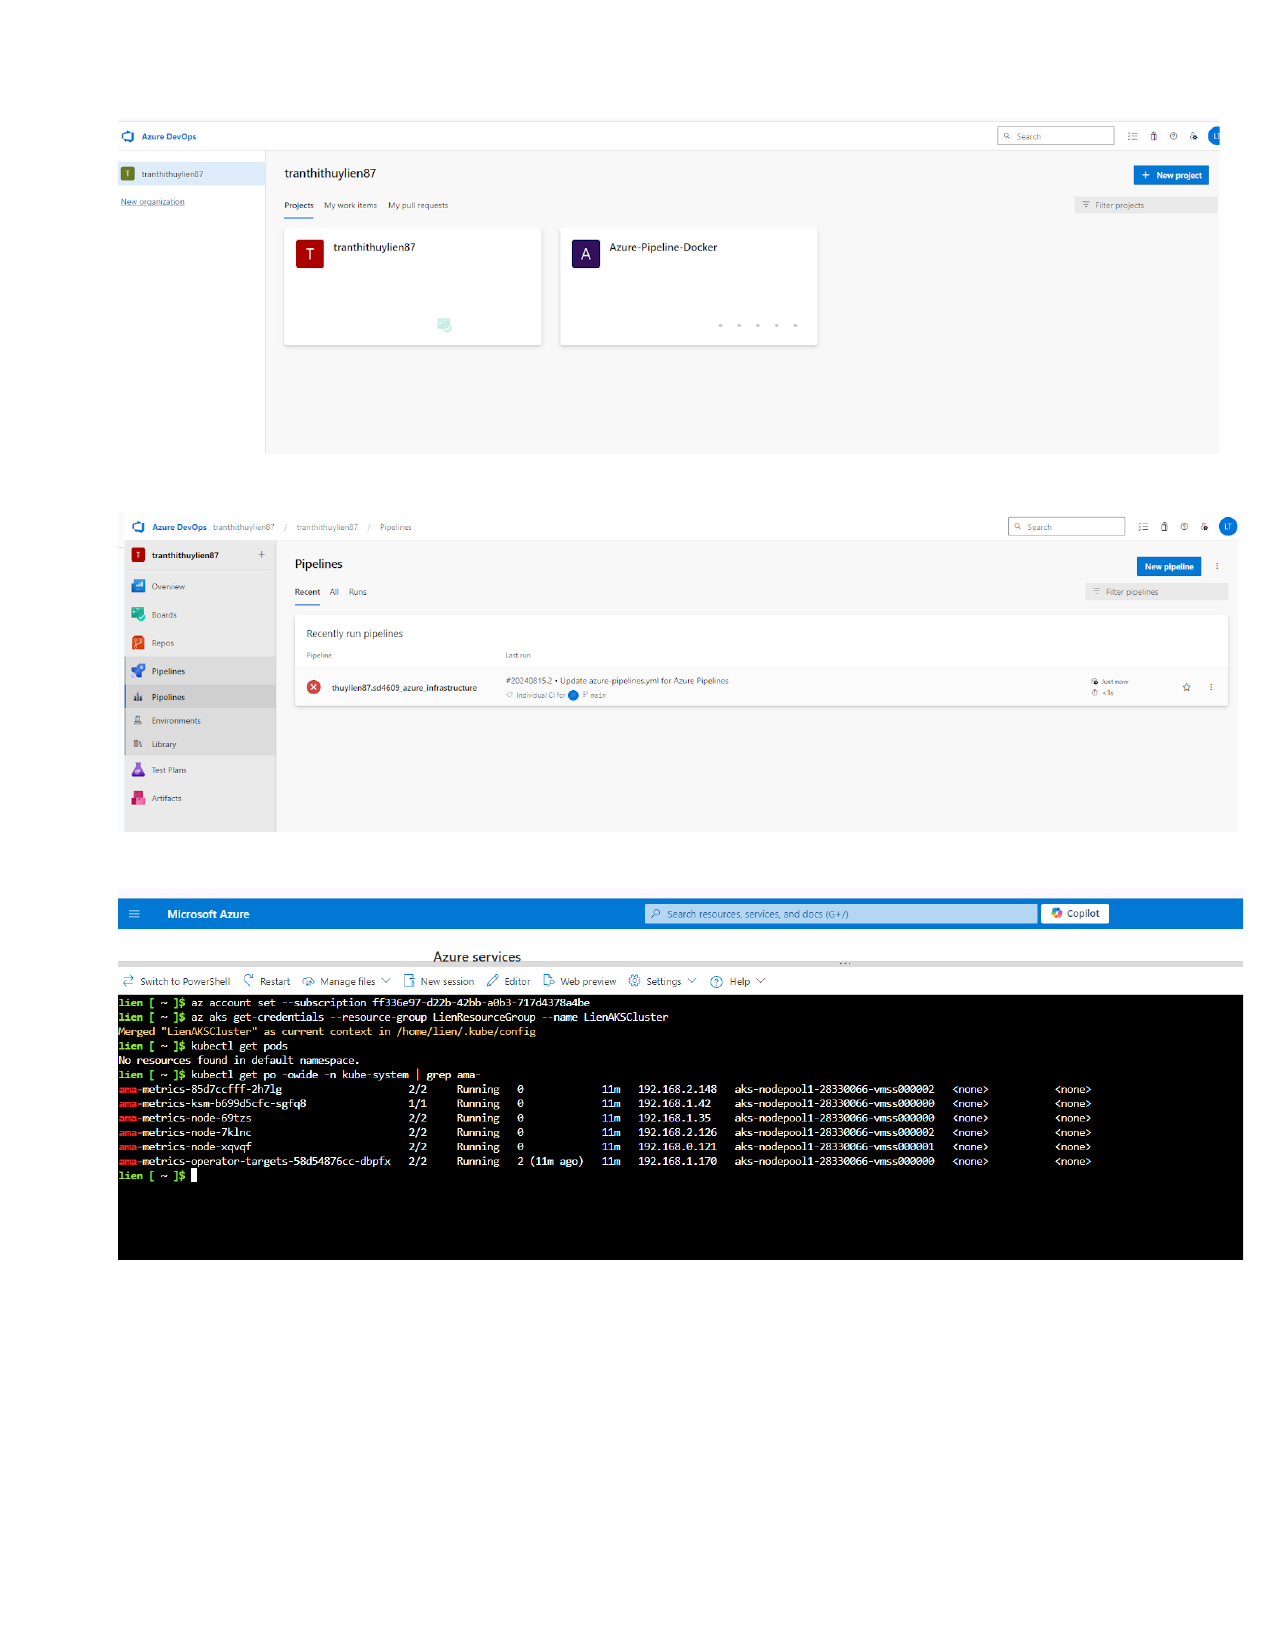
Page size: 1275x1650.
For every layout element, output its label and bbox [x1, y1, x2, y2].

picture [118, 118, 1220, 454]
picture [118, 512, 1239, 832]
picture [118, 889, 1244, 1260]
